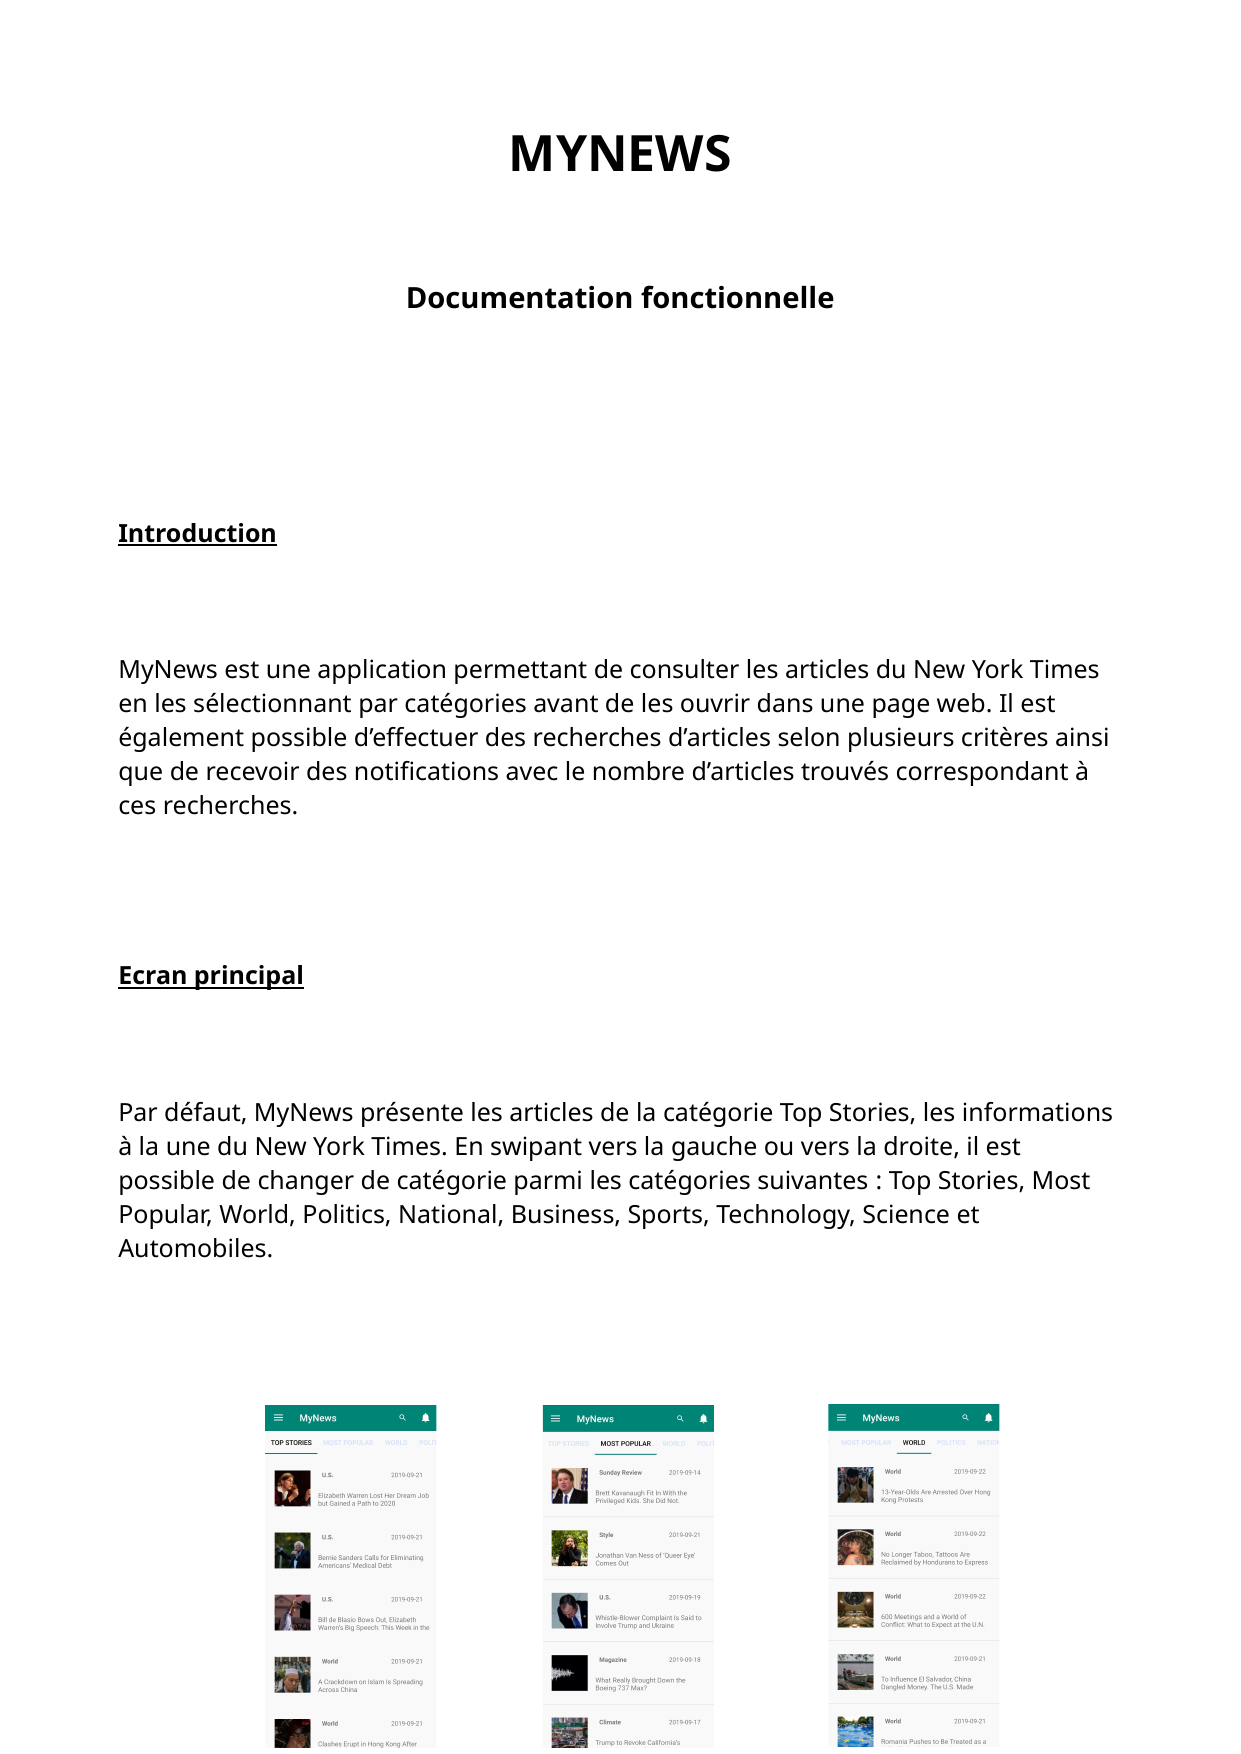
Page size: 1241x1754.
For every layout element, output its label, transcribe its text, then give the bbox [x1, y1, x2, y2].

text Documentation fonctionnelle [118, 277, 1122, 317]
text MYNEWS [118, 118, 1122, 186]
text Par défaut, MyNews présente les articles de la catégorie Top Stories, les informations à la une du New York Times. En swipant vers la gauche ou vers la droite, il est possible de changer de catégorie parmi les catégories suivantes : Top Stories, Most Popular, World, Politics, National, Business, Sports, Technology, Science et Automobiles. [118, 1094, 1122, 1264]
text Ecran principal [118, 958, 1122, 992]
picture [542, 1405, 714, 1748]
picture [828, 1404, 1000, 1747]
text MyNews est une application permettant de consulter les articles du New York Times en les sélectionnant par catégories avant de les ouvrir dans une page web. Il est également possible d’effectuer des recherches d’articles selon plusieurs critères ainsi que de recevoir des notifications avec le nombre d’articles trouvés correspondant à ces recherches. [118, 651, 1122, 822]
picture [265, 1405, 437, 1748]
text Introduction [118, 515, 1122, 549]
